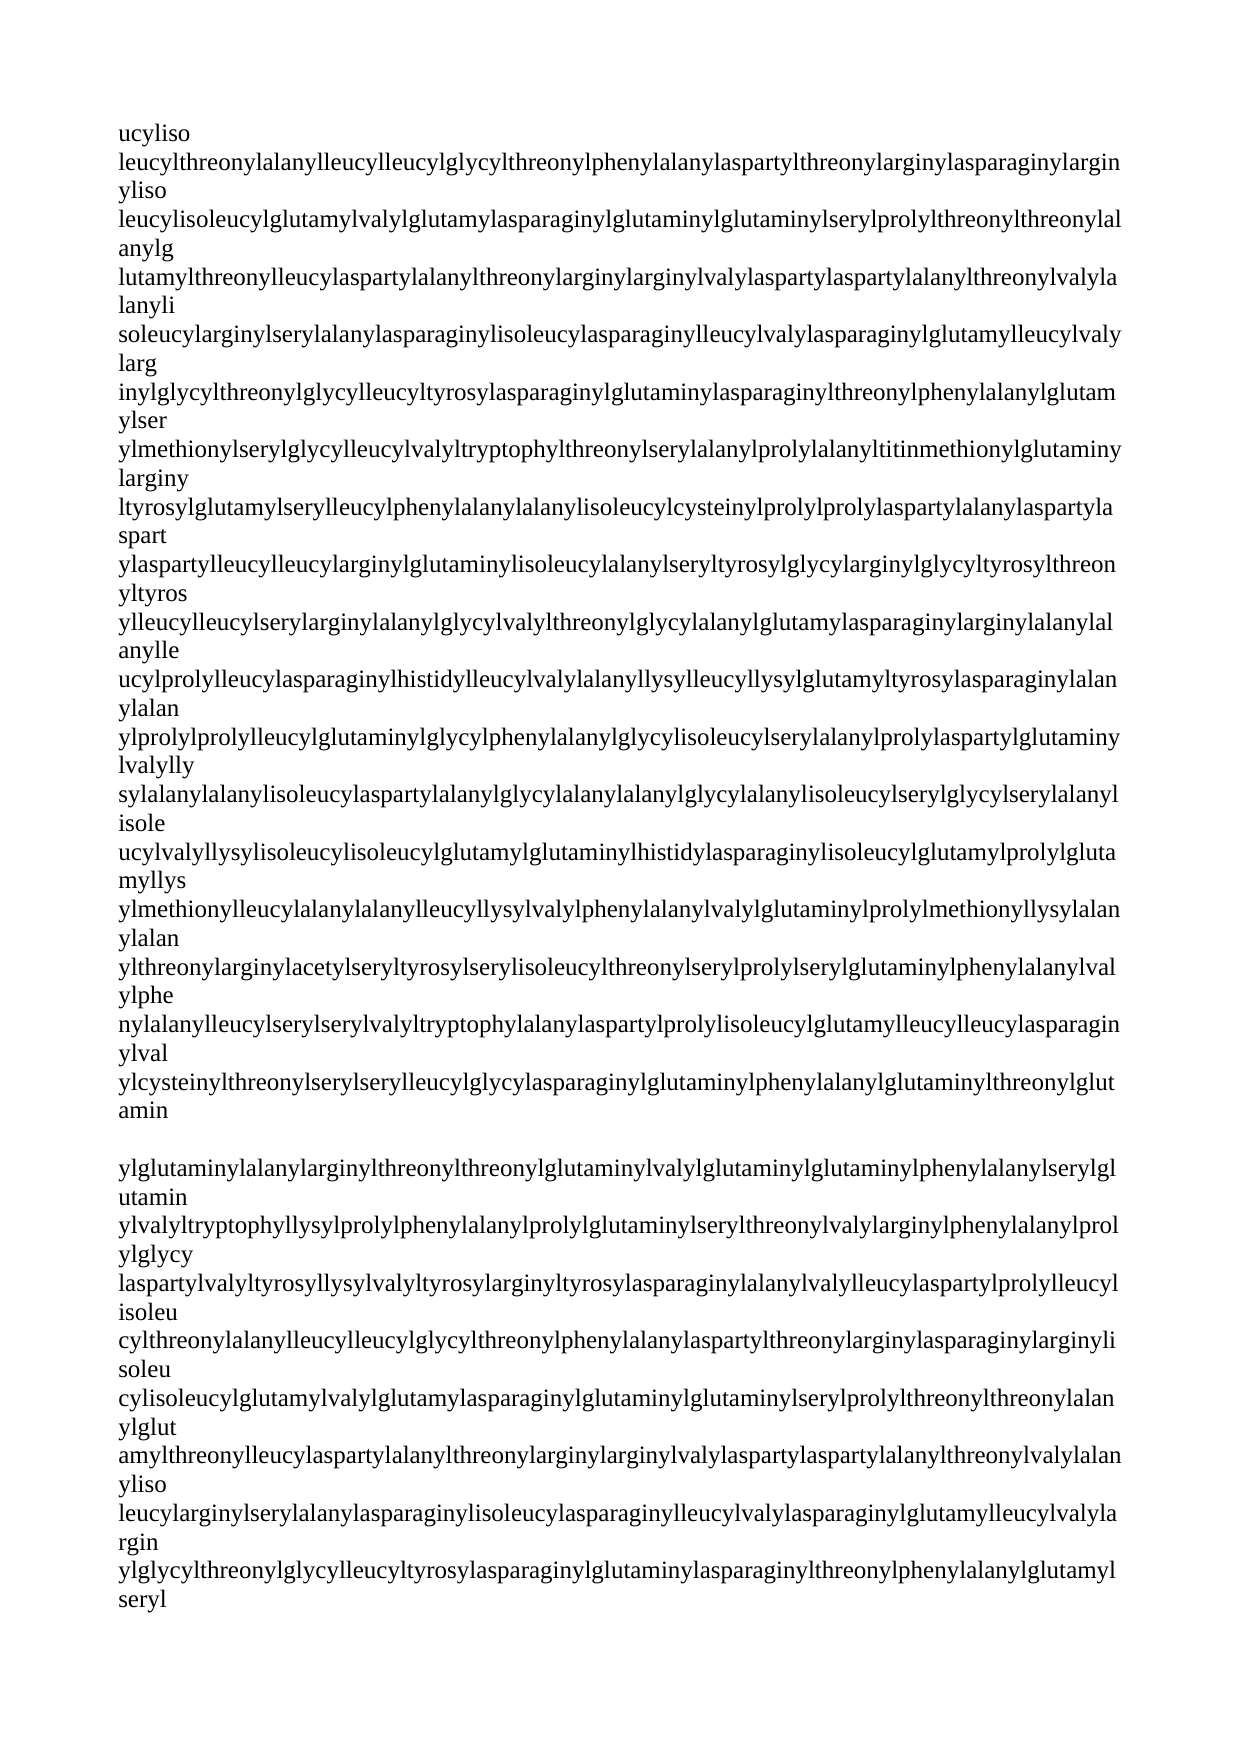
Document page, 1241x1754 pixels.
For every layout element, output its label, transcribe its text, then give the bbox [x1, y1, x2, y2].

text ucyliso leucylthreonylalanylleucylleucylglycylthreonylphenylalanylaspartylthreonylarginylasparaginylarginyliso leucylisoleucylglutamylvalylglutamylasparaginylglutaminylglutaminylserylprolylthreonylthreonylalanylg lutamylthreonylleucylaspartylalanylthreonylarginylarginylvalylaspartylaspartylalanylthreonylvalylalanyli soleucylarginylserylalanylasparaginylisoleucylasparaginylleucylvalylasparaginylglutamylleucylvalylarg inylglycylthreonylglycylleucyltyrosylasparaginylglutaminylasparaginylthreonylphenylalanylglutamylser ylmethionylserylglycylleucylvalyltryptophylthreonylserylalanylprolylalanyltitinmethionylglutaminylarginy ltyrosylglutamylserylleucylphenylalanylalanylisoleucylcysteinylprolylprolylaspartylalanylaspartylaspart ylaspartylleucylleucylarginylglutaminylisoleucylalanylseryltyrosylglycylarginylglycyltyrosylthreonyltyros ylleucylleucylserylarginylalanylglycylvalylthreonylglycylalanylglutamylasparaginylarginylalanylalanylle ucylprolylleucylasparaginylhistidylleucylvalylalanyllysylleucyllysylglutamyltyrosylasparaginylalanylalan ylprolylprolylleucylglutaminylglycylphenylalanylglycylisoleucylserylalanylprolylaspartylglutaminylvalylly sylalanylalanylisoleucylaspartylalanylglycylalanylalanylglycylalanylisoleucylserylglycylserylalanylisole ucylvalyllysylisoleucylisoleucylglutamylglutaminylhistidylasparaginylisoleucylglutamylprolylglutamyllys ylmethionylleucylalanylalanylleucyllysylvalylphenylalanylvalylglutaminylprolylmethionyllysylalanylalan ylthreonylarginylacetylseryltyrosylserylisoleucylthreonylserylprolylserylglutaminylphenylalanylvalylphe nylalanylleucylserylserylvalyltryptophylalanylaspartylprolylisoleucylglutamylleucylleucylasparaginylval ylcysteinylthreonylserylserylleucylglycylasparaginylglutaminylphenylalanylglutaminylthreonylglutamin [118, 118, 1122, 1124]
text ylglutaminylalanylarginylthreonylthreonylglutaminylvalylglutaminylglutaminylphenylalanylserylglutamin ylvalyltryptophyllysylprolylphenylalanylprolylglutaminylserylthreonylvalylarginylphenylalanylprolylglycy laspartylvalyltyrosyllysylvalyltyrosylarginyltyrosylasparaginylalanylvalylleucylaspartylprolylleucylisoleu cylthreonylalanylleucylleucylglycylthreonylphenylalanylaspartylthreonylarginylasparaginylarginylisoleu cylisoleucylglutamylvalylglutamylasparaginylglutaminylglutaminylserylprolylthreonylthreonylalanylglut amylthreonylleucylaspartylalanylthreonylarginylarginylvalylaspartylaspartylalanylthreonylvalylalanyliso leucylarginylserylalanylasparaginylisoleucylasparaginylleucylvalylasparaginylglutamylleucylvalylargin ylglycylthreonylglycylleucyltyrosylasparaginylglutaminylasparaginylthreonylphenylalanylglutamylseryl [118, 1124, 1122, 1613]
